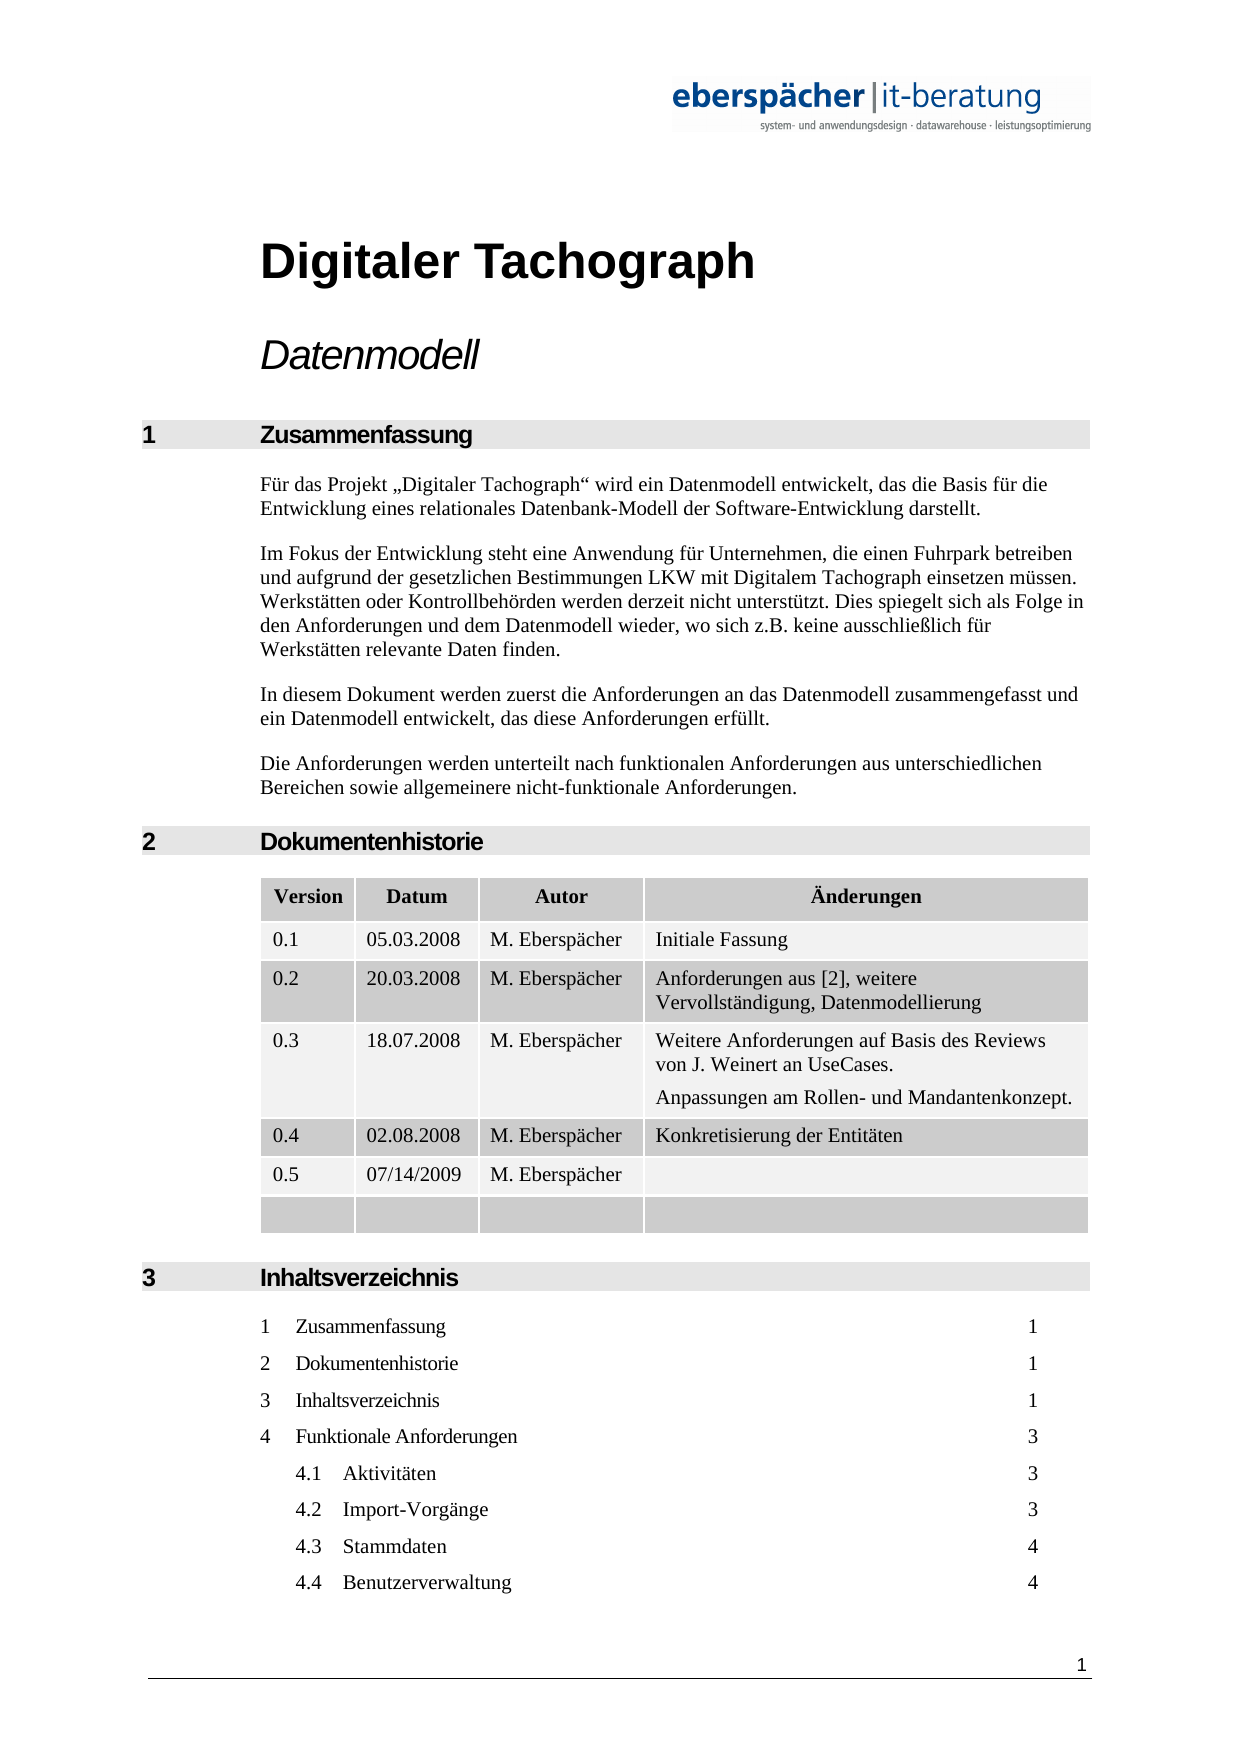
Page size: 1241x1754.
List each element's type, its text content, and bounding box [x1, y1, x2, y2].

table_cell 0.5 [261, 1158, 354, 1194]
table_header Autor [480, 878, 643, 921]
text Für das Projekt „Digitaler Tachograph“ wird ein Datenmodell entwickelt, das die Basis für die Entwicklung eines relationales Datenbank-Modell der Software-Entwicklung darstellt. [260, 472, 1090, 520]
text 4.3 Stammdaten 4 [295, 1534, 1090, 1558]
table_cell Weitere Anforderungen auf Basis des Reviews von J. Weinert an UseCases. Anpassungen am Rollen- und Mandantenkonzept. [645, 1024, 1088, 1117]
table_cell 0.2 [261, 961, 354, 1022]
table_cell Initiale Fassung [645, 923, 1088, 959]
table_header Datum [356, 878, 478, 921]
text 3 Inhaltsverzeichnis 1 [260, 1387, 1090, 1412]
title Digitaler Tachograph [260, 231, 972, 289]
text 4 Funktionale Anforderungen 3 [260, 1424, 1090, 1448]
table_cell 20.03.2008 [356, 961, 478, 1022]
table_cell M. Eberspächer [480, 1024, 643, 1117]
subtitle Inhaltsverzeichnis [142, 1262, 1090, 1291]
table_cell [645, 1158, 1088, 1194]
table_cell 14.07.2009 [356, 1158, 478, 1194]
text 2 Dokumentenhistorie 1 [260, 1351, 1090, 1375]
table_header Änderungen [645, 878, 1088, 921]
table_header Version [261, 878, 354, 921]
table_cell Konkretisierung der Entitäten [645, 1119, 1088, 1156]
text 4.2 Import-Vorgänge 3 [295, 1497, 1090, 1521]
text 4.1 Aktivitäten 3 [295, 1461, 1090, 1485]
table_cell [480, 1197, 643, 1233]
text 1 Zusammenfassung 1 [260, 1314, 1090, 1338]
table_cell M. Eberspächer [480, 1119, 643, 1156]
text Im Fokus der Entwicklung steht eine Anwendung für Unternehmen, die einen Fuhrpark betreiben und aufgrund der gesetzlichen Bestimmungen LKW mit Digitalem Tachograph einsetzen müssen. Werkstätten oder Kontrollbehörden werden derzeit nicht unterstützt. Dies spiegelt sich als Folge in den Anforderungen und dem Datenmodell wieder, wo sich z.B. keine ausschließlich für Werkstätten relevante Daten finden. [260, 541, 1090, 661]
text Die Anforderungen werden unterteilt nach funktionalen Anforderungen aus unterschiedlichen Bereichen sowie allgemeinere nicht-funktionale Anforderungen. [260, 751, 1090, 799]
subtitle Datenmodell [260, 330, 972, 378]
table_cell Anforderungen aus [2], weitere Vervollständigung, Datenmodellierung [645, 961, 1088, 1022]
text In diesem Dokument werden zuerst die Anforderungen an das Datenmodell zusammengefasst und ein Datenmodell entwickelt, das diese Anforderungen erfüllt. [260, 682, 1090, 730]
text 4.4 Benutzerverwaltung 4 [295, 1570, 1090, 1594]
table_cell M. Eberspächer [480, 1158, 643, 1194]
table_cell [261, 1197, 354, 1233]
table_cell 02.08.2008 [356, 1119, 478, 1156]
table_cell 0.3 [261, 1024, 354, 1117]
table_cell M. Eberspächer [480, 923, 643, 959]
table_cell 18.07.2008 [356, 1024, 478, 1117]
table_cell M. Eberspächer [480, 961, 643, 1022]
table_cell [645, 1197, 1088, 1233]
table_cell [356, 1197, 478, 1233]
table_cell 0.1 [261, 923, 354, 959]
subtitle Dokumentenhistorie [142, 826, 1090, 855]
subtitle Zusammenfassung [142, 420, 1090, 449]
table_cell 0.4 [261, 1119, 354, 1156]
picture [672, 76, 1091, 132]
table_cell 05.03.2008 [356, 923, 478, 959]
